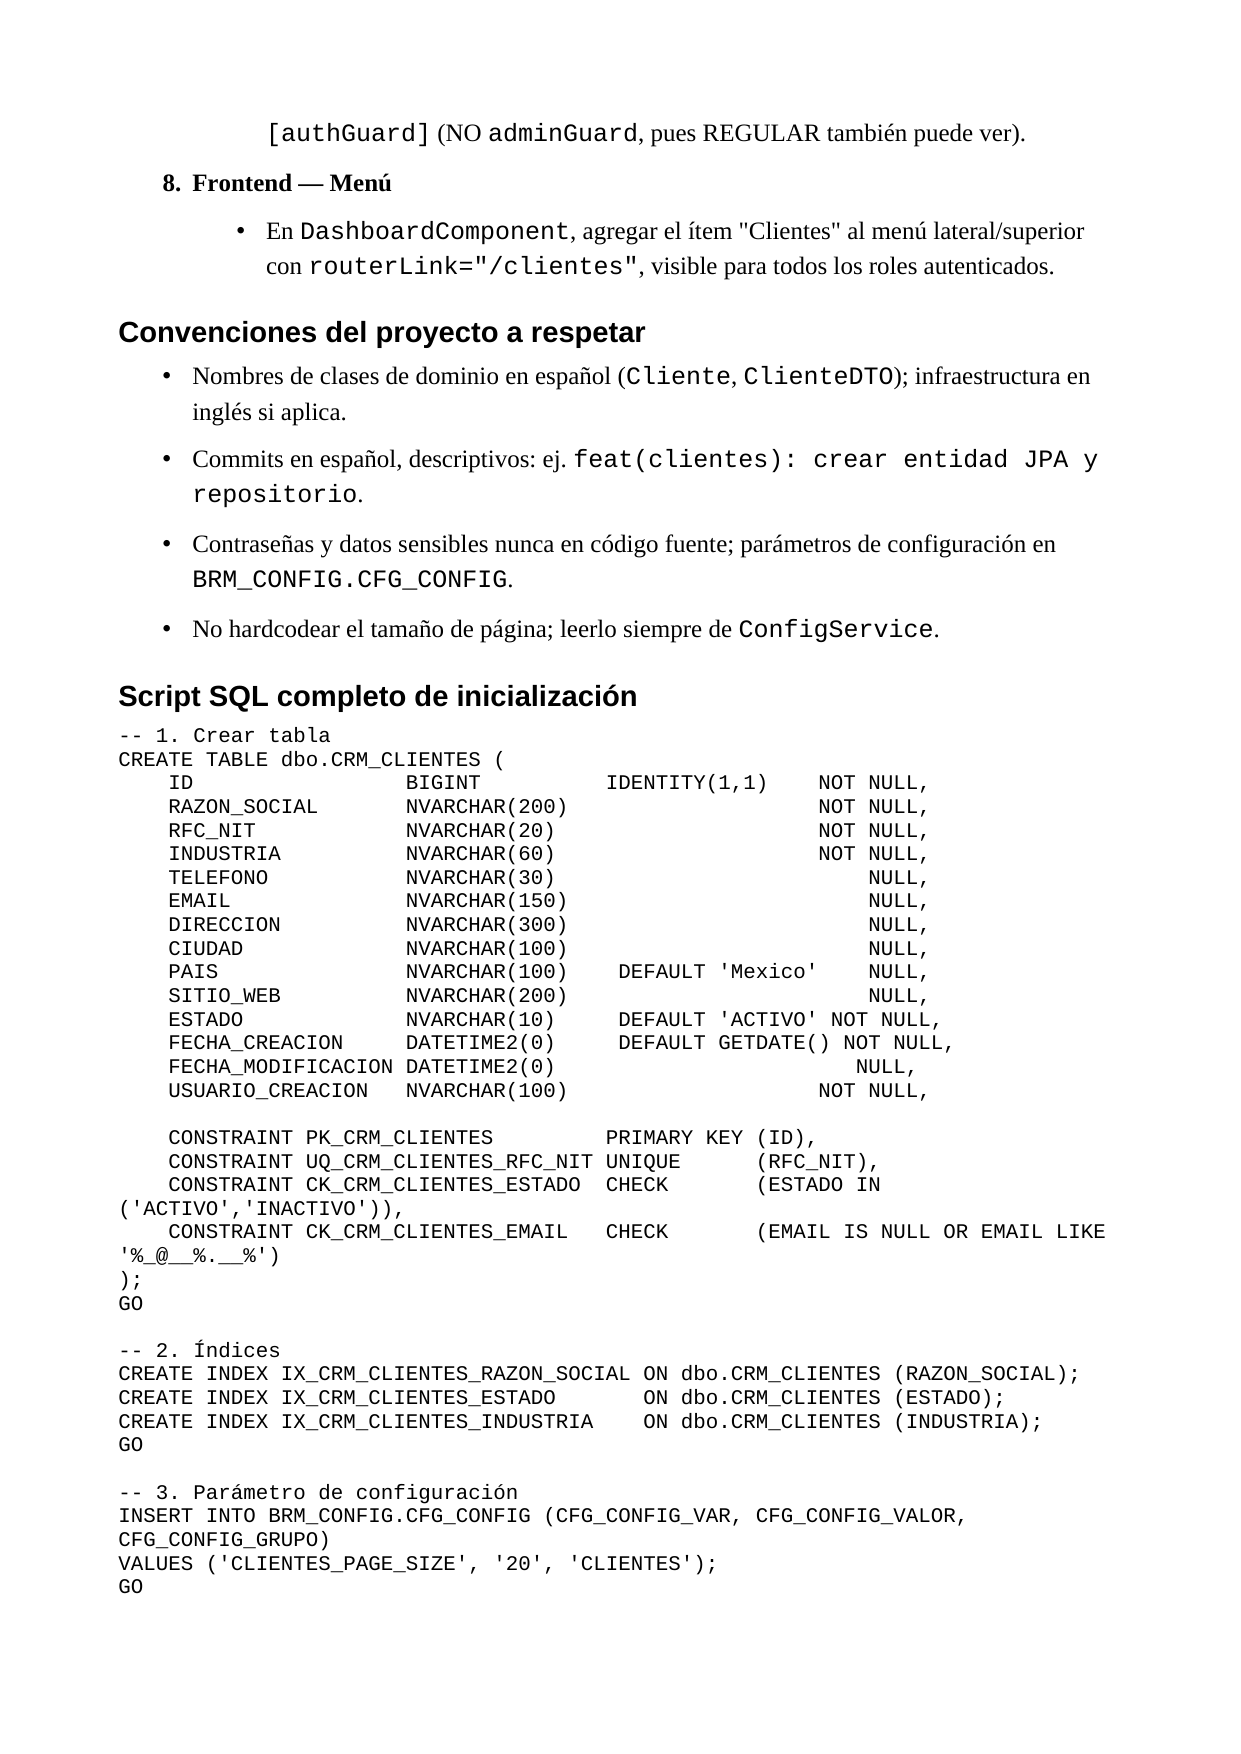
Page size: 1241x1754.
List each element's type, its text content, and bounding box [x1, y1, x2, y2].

subtitle Script SQL completo de inicialización [118, 679, 1122, 712]
list Frontend — Menú [162, 168, 1122, 197]
subtitle Convenciones del proyecto a respetar [118, 315, 1122, 349]
list Nombres de clases de dominio en español (Cliente, ClienteDTO); infraestructura en inglés si aplica. [162, 361, 1122, 425]
list Commits en español, descriptivos: ej. feat(clientes): crear entidad JPA y repositorio. [162, 444, 1122, 510]
list Contraseñas y datos sensibles nunca en código fuente; parámetros de configuración en BRM_CONFIG.CFG_CONFIG. [162, 529, 1122, 595]
list En DashboardComponent, agregar el ítem "Clientes" al menú lateral/superior con routerLink="/clientes", visible para todos los roles autenticados. [236, 216, 1122, 282]
list [authGuard] (NO adminGuard, pues REGULAR también puede ver). [236, 118, 1122, 149]
list No hardcodear el tamaño de página; leerlo siempre de ConfigService. [162, 614, 1122, 645]
text -- 1. Crear tabla CREATE TABLE dbo.CRM_CLIENTES ( ID BIGINT IDENTITY(1,1) NOT NULL, RAZON_SOCIAL NVARCHAR(200) NOT NULL, RFC_NIT NVARCHAR(20) NOT NULL, INDUSTRIA NVARCHAR(60) NOT NULL, TELEFONO NVARCHAR(30) NULL, EMAIL NVARCHAR(150) NULL, DIRECCION NVARCHAR(300) NULL, CIUDAD NVARCHAR(100) NULL, PAIS NVARCHAR(100) DEFAULT 'Mexico' NULL, SITIO_WEB NVARCHAR(200) NULL, ESTADO NVARCHAR(10) DEFAULT 'ACTIVO' NOT NULL, FECHA_CREACION DATETIME2(0) DEFAULT GETDATE() NOT NULL, FECHA_MODIFICACION DATETIME2(0) NULL, USUARIO_CREACION NVARCHAR(100) NOT NULL, CONSTRAINT PK_CRM_CLIENTES PRIMARY KEY (ID), CONSTRAINT UQ_CRM_CLIENTES_RFC_NIT UNIQUE (RFC_NIT), CONSTRAINT CK_CRM_CLIENTES_ESTADO CHECK (ESTADO IN ('ACTIVO','INACTIVO')), CONSTRAINT CK_CRM_CLIENTES_EMAIL CHECK (EMAIL IS NULL OR EMAIL LIKE '%_@__%.__%') ); GO -- 2. Índices CREATE INDEX IX_CRM_CLIENTES_RAZON_SOCIAL ON dbo.CRM_CLIENTES (RAZON_SOCIAL); CREATE INDEX IX_CRM_CLIENTES_ESTADO ON dbo.CRM_CLIENTES (ESTADO); CREATE INDEX IX_CRM_CLIENTES_INDUSTRIA ON dbo.CRM_CLIENTES (INDUSTRIA); GO -- 3. Parámetro de configuración INSERT INTO BRM_CONFIG.CFG_CONFIG (CFG_CONFIG_VAR, CFG_CONFIG_VALOR, CFG_CONFIG_GRUPO) VALUES ('CLIENTES_PAGE_SIZE', '20', 'CLIENTES'); GO [118, 725, 1122, 1600]
